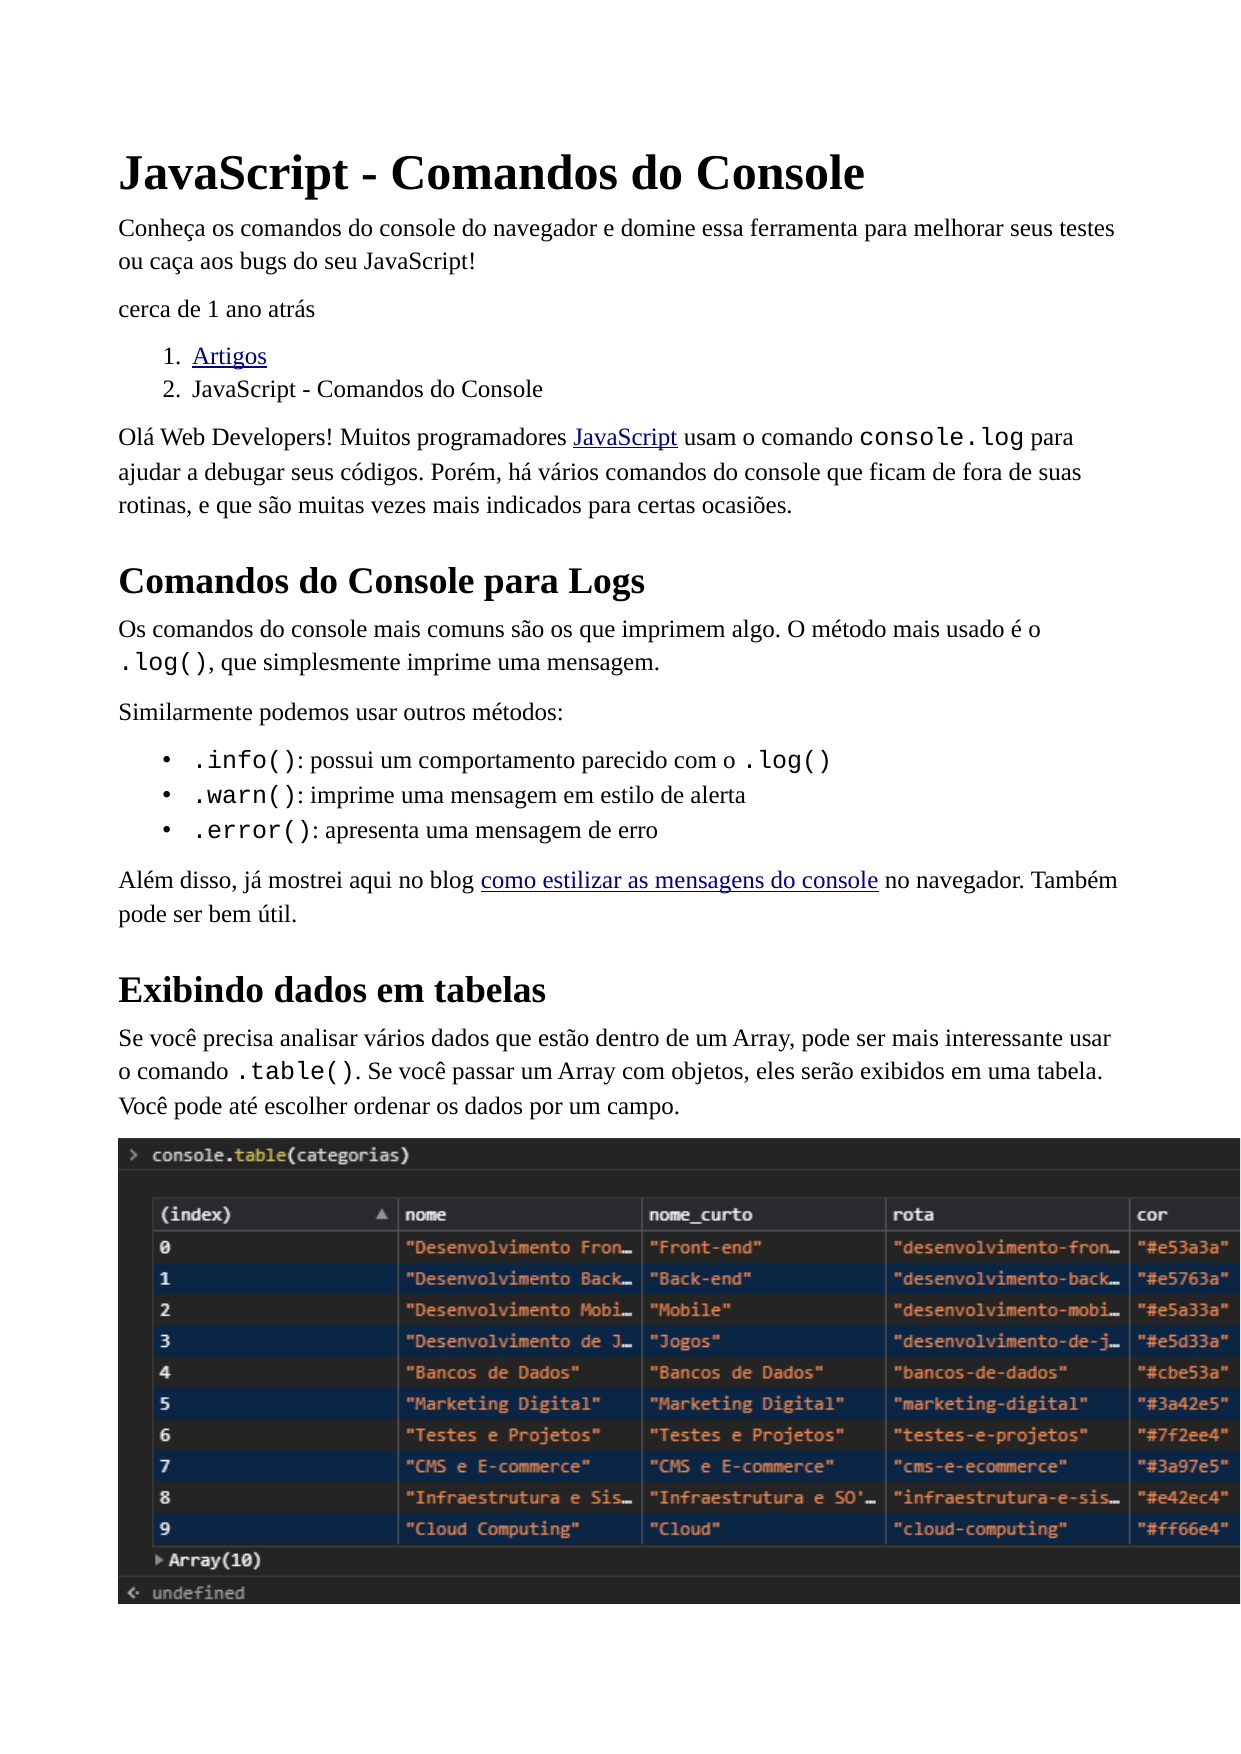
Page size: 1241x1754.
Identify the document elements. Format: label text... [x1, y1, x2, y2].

text Conheça os comandos do console do navegador e domine essa ferramenta para melhorar seus testes ou caça aos bugs do seu JavaScript! [118, 213, 1122, 275]
subtitle JavaScript - Comandos do Console [118, 143, 1122, 201]
text Além disso, já mostrei aqui no blog como estilizar as mensagens do console no navegador. Também pode ser bem útil. [118, 866, 1122, 927]
subtitle Comandos do Console para Logs [118, 558, 1122, 602]
text Olá Web Developers! Muitos programadores JavaScript usam o comando console.log para ajudar a debugar seus códigos. Porém, há vários comandos do console que ficam de fora de suas rotinas, e que são muitas vezes mais indicados para certas ocasiões. [118, 422, 1122, 519]
text Se você precisa analisar vários dados que estão dentro de um Array, pode ser mais interessante usar o comando .table(). Se você passar um Array com objetos, eles serão exibidos em uma tabela. Você pode até escolher ordenar os dados por um campo. [118, 1023, 1122, 1119]
text Os comandos do console mais comuns são os que imprimem algo. O método mais usado é o .log(), que simplesmente imprime uma mensagem. [118, 614, 1122, 678]
list .error(): apresenta uma mensagem de erro [162, 816, 1122, 846]
picture [118, 1138, 1241, 1604]
list Artigos [162, 341, 1122, 370]
text cerca de 1 ano atrás [118, 294, 1122, 322]
text Similarmente podemos usar outros métodos: [118, 697, 1122, 726]
subtitle Exibindo dados em tabelas [118, 967, 1122, 1010]
list JavaScript - Comandos do Console [162, 374, 1122, 403]
list .info(): possui um comportamento parecido com o .log() [162, 745, 1122, 776]
list .warn(): imprime uma mensagem em estilo de alerta [162, 780, 1122, 811]
